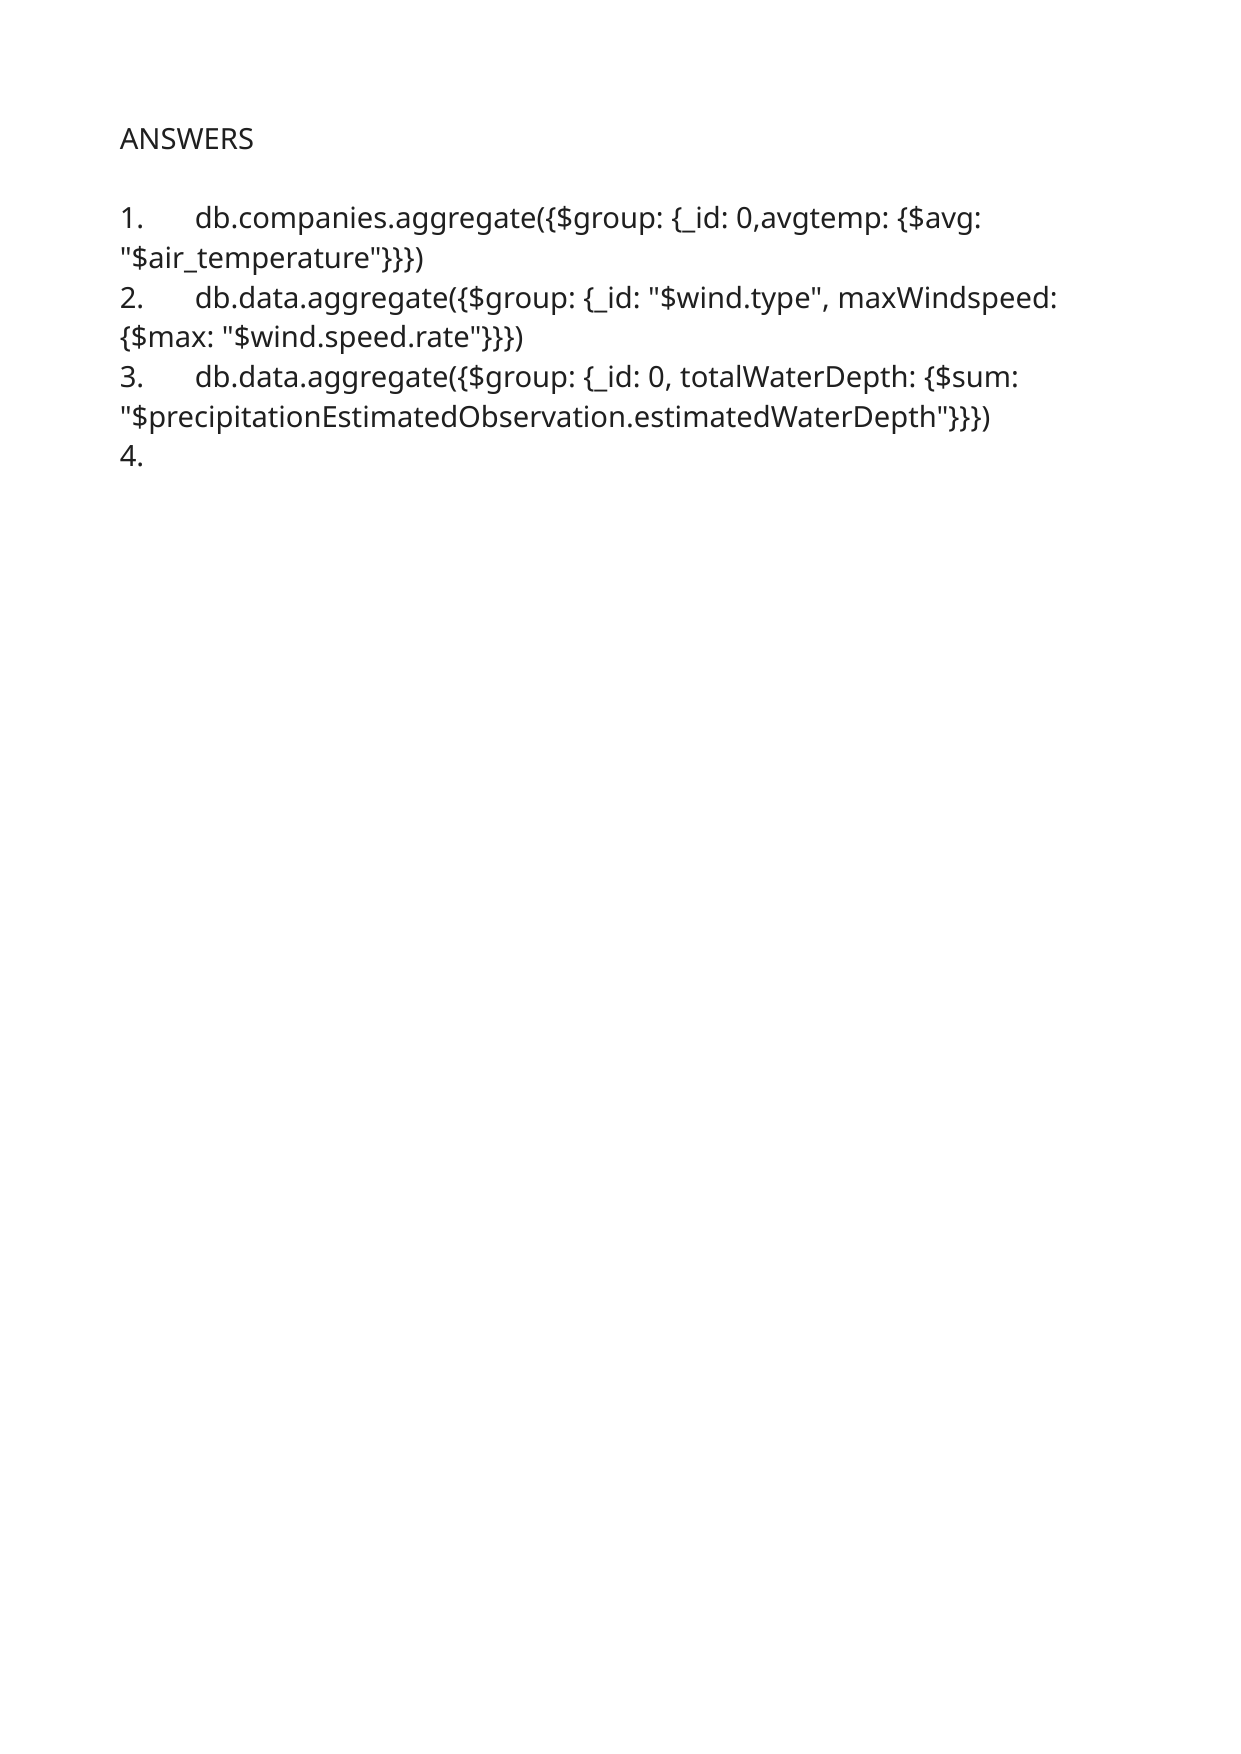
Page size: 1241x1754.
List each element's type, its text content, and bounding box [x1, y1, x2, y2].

list db.data.aggregate({$group: {_id: "$wind.type", maxWindspeed: {$max: "$wind.speed.rate"}}}) [118, 277, 1122, 356]
text ANSWERS [118, 118, 1122, 158]
list db.data.aggregate({$group: {_id: 0, totalWaterDepth: {$sum: "$precipitationEstimatedObservation.estimatedWaterDepth"}}}) [118, 356, 1122, 436]
list db.companies.aggregate({$group: {_id: 0,avgtemp: {$avg: "$air_temperature"}}}) [118, 197, 1122, 277]
